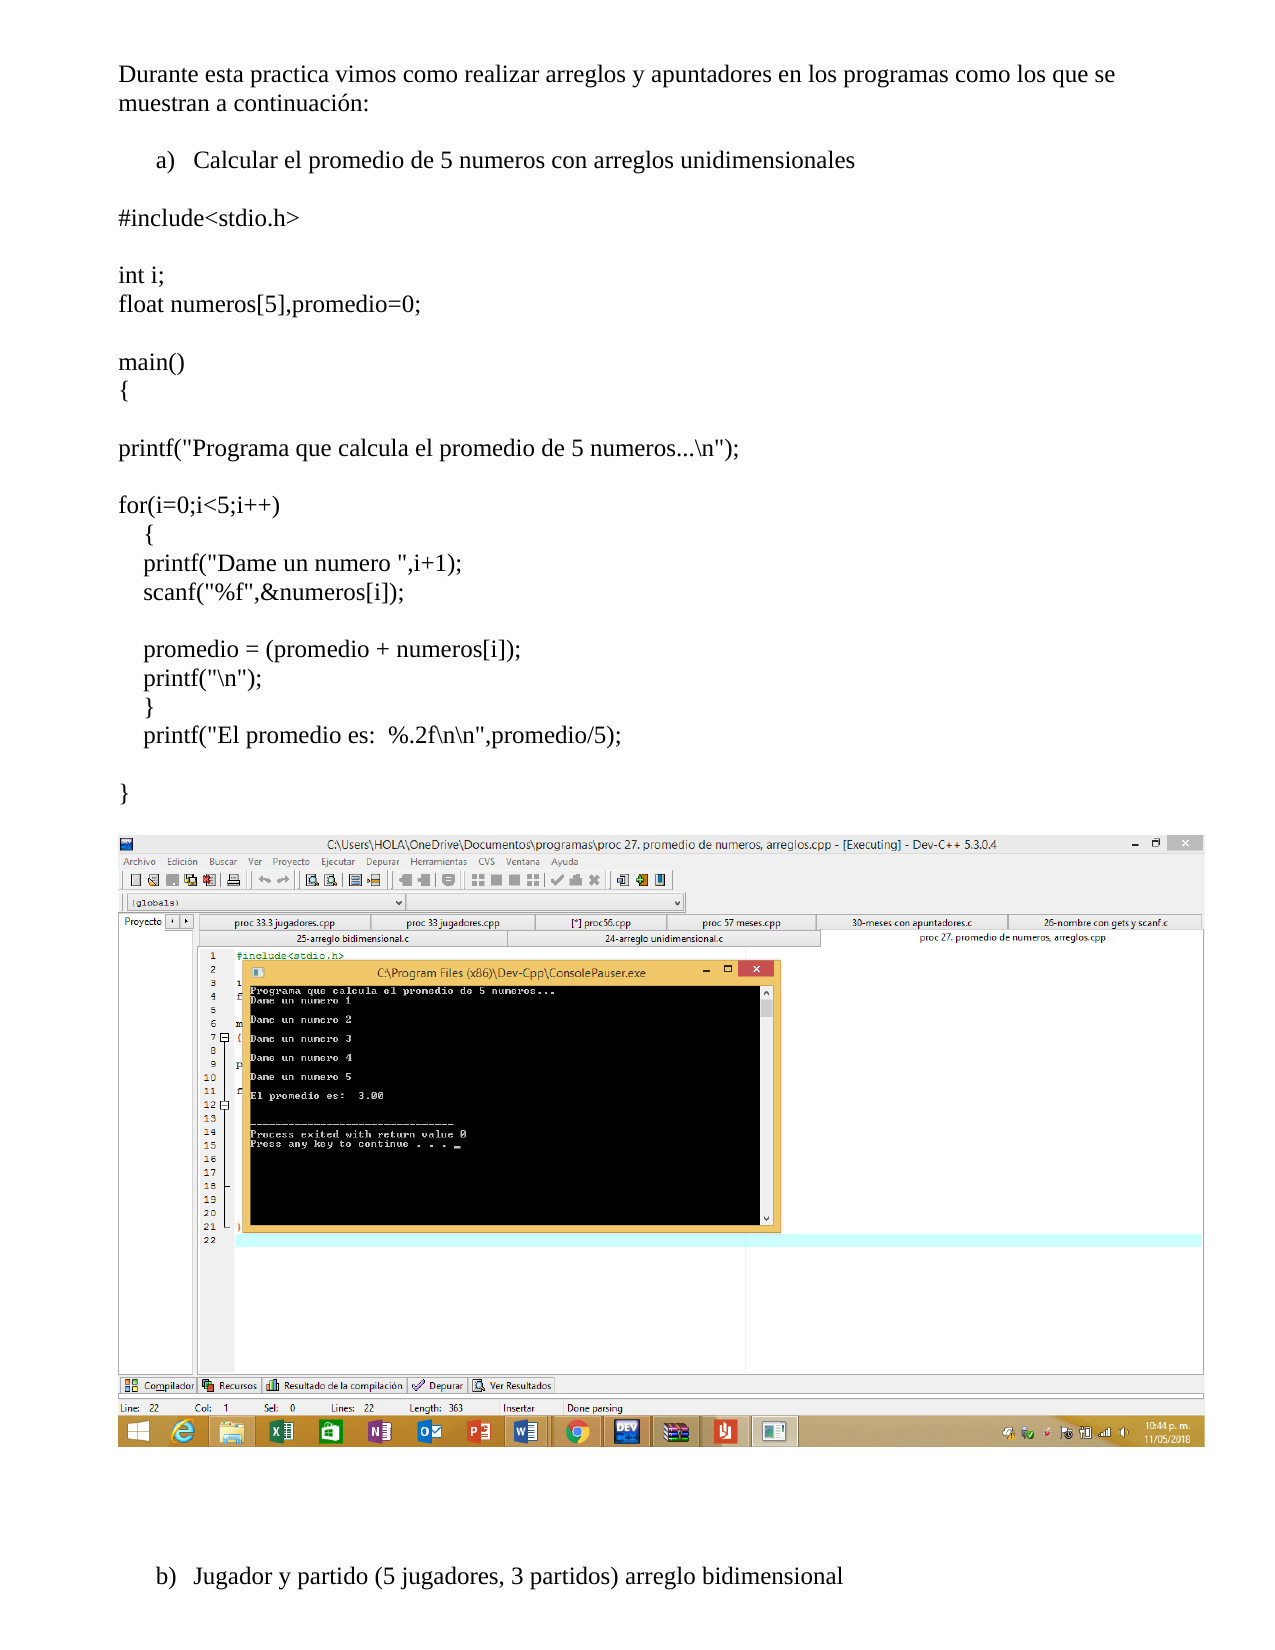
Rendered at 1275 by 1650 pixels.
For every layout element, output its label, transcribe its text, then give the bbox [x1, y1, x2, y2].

text scanf("%f",&numeros[i]); [118, 577, 1205, 605]
text promedio = (promedio + numeros[i]); [118, 634, 1205, 663]
text int i; [118, 260, 1205, 289]
list Calcular el promedio de 5 numeros con arreglos unidimensionales [156, 145, 1205, 174]
text float numeros[5],promedio=0; [118, 289, 1205, 318]
text for(i=0;i<5;i++) [118, 490, 1205, 519]
text { [118, 375, 1205, 404]
list Jugador y partido (5 jugadores, 3 partidos) arreglo bidimensional [156, 1561, 1205, 1590]
text main() [118, 347, 1205, 375]
text printf("El promedio es: %.2f\n\n",promedio/5); [118, 720, 1205, 749]
text #include<stdio.h> [118, 203, 1205, 232]
text printf("\n"); [118, 663, 1205, 692]
text printf("Programa que calcula el promedio de 5 numeros...\n"); [118, 433, 1205, 462]
text { [118, 519, 1205, 548]
text printf("Dame un numero ",i+1); [118, 548, 1205, 577]
text Durante esta practica vimos como realizar arreglos y apuntadores en los programas como los que se muestran a continuación: [118, 59, 1205, 117]
text } [118, 778, 1205, 807]
text } [118, 692, 1205, 720]
